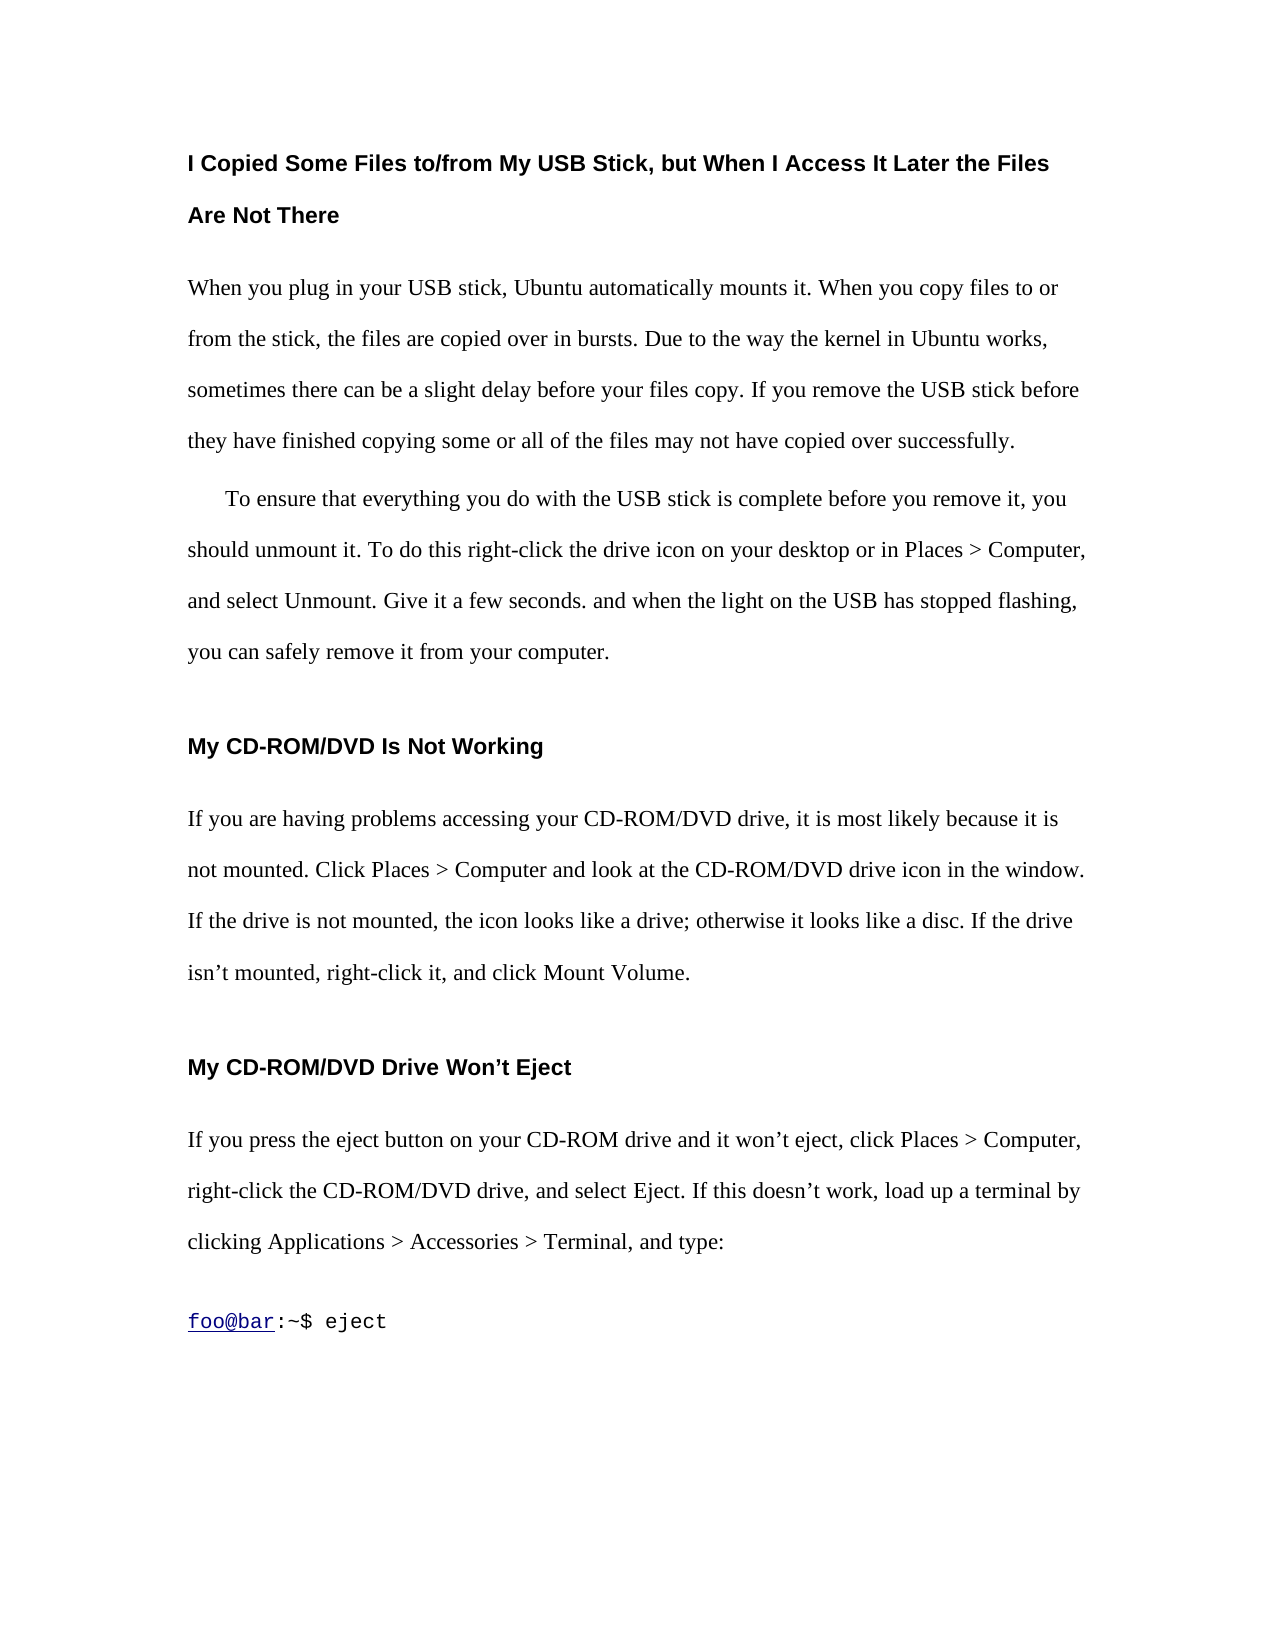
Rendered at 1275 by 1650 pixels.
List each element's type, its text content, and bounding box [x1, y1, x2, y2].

text To ensure that everything you do with the USB stick is complete before you remove it, you should unmount it. To do this right-click the drive icon on your desktop or in Places > Computer, and select Unmount. Give it a few seconds. and when the light on the USB has stopped flashing, you can safely remove it from your computer. [187, 485, 1087, 664]
text If you press the eject button on your CD-ROM drive and it won’t eject, click Places > Computer, right-click the CD-ROM/DVD drive, and select Eject. If this doesn’t work, load up a terminal by clicking Applications > Accessories > Terminal, and type: [187, 1127, 1087, 1255]
text foo@bar:~$ eject [187, 1311, 1087, 1335]
text When you plug in your USB stick, Ubuntu automatically mounts it. When you copy files to or from the stick, the files are copied over in bursts. Due to the way the kernel in Ubuntu works, sometimes there can be a slight delay before your files copy. If you remove the USB stick before they have finished copying some or all of the files may not have copied over successfully. [187, 275, 1087, 454]
text My CD-ROM/DVD Drive Won’t Eject [187, 1054, 1087, 1080]
text I Copied Some Files to/from My USB Stick, but When I Access It Later the Files Are Not There [187, 150, 1087, 228]
text If you are having problems accessing your CD-ROM/DVD drive, it is most likely because it is not mounted. Click Places > Computer and look at the CD-ROM/DVD drive icon in the window. If the drive is not mounted, the icon looks like a drive; otherwise it looks like a disc. If the drive isn’t mounted, right-click it, and click Mount Volume. [187, 806, 1087, 985]
text My CD-ROM/DVD Is Not Working [187, 733, 1087, 759]
